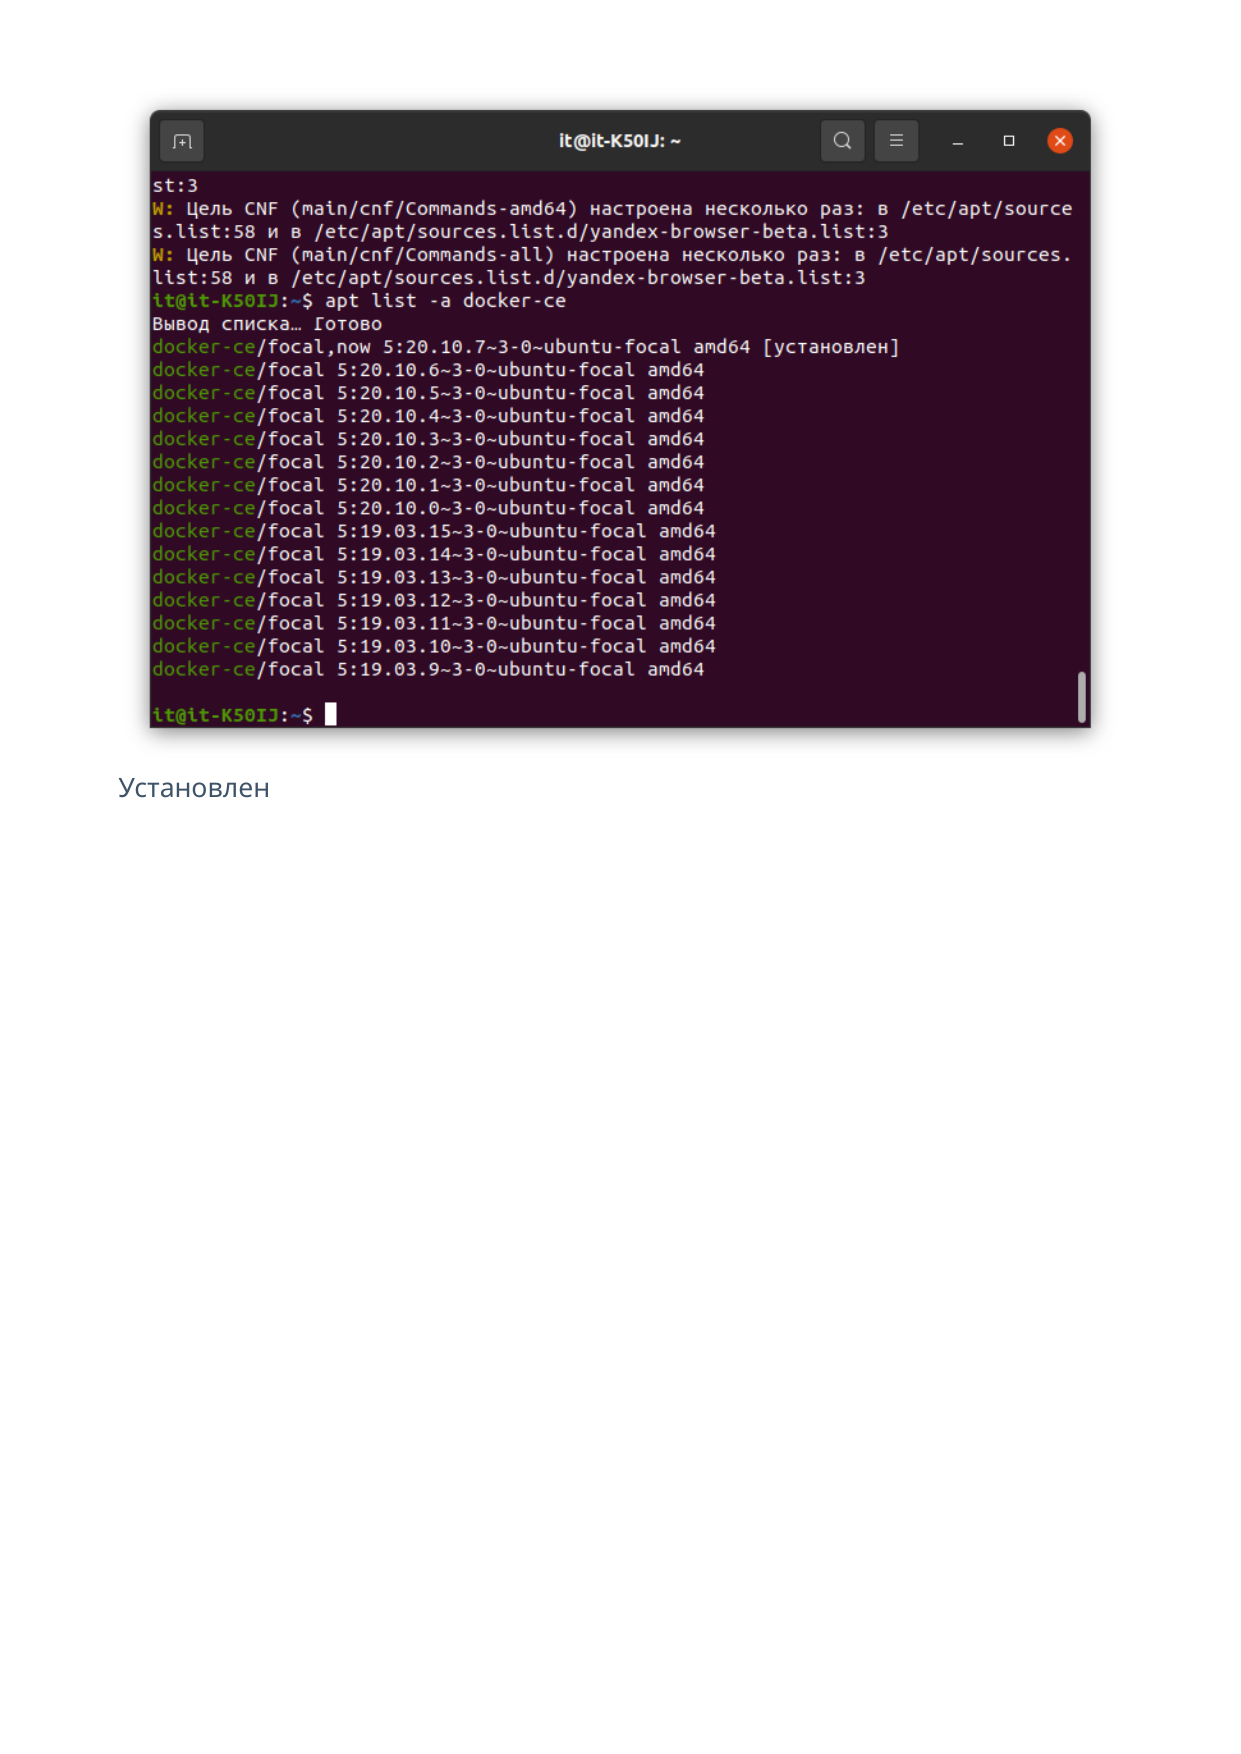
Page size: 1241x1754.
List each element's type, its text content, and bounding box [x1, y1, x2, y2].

picture [118, 82, 1123, 764]
text Установлен [118, 764, 1122, 805]
